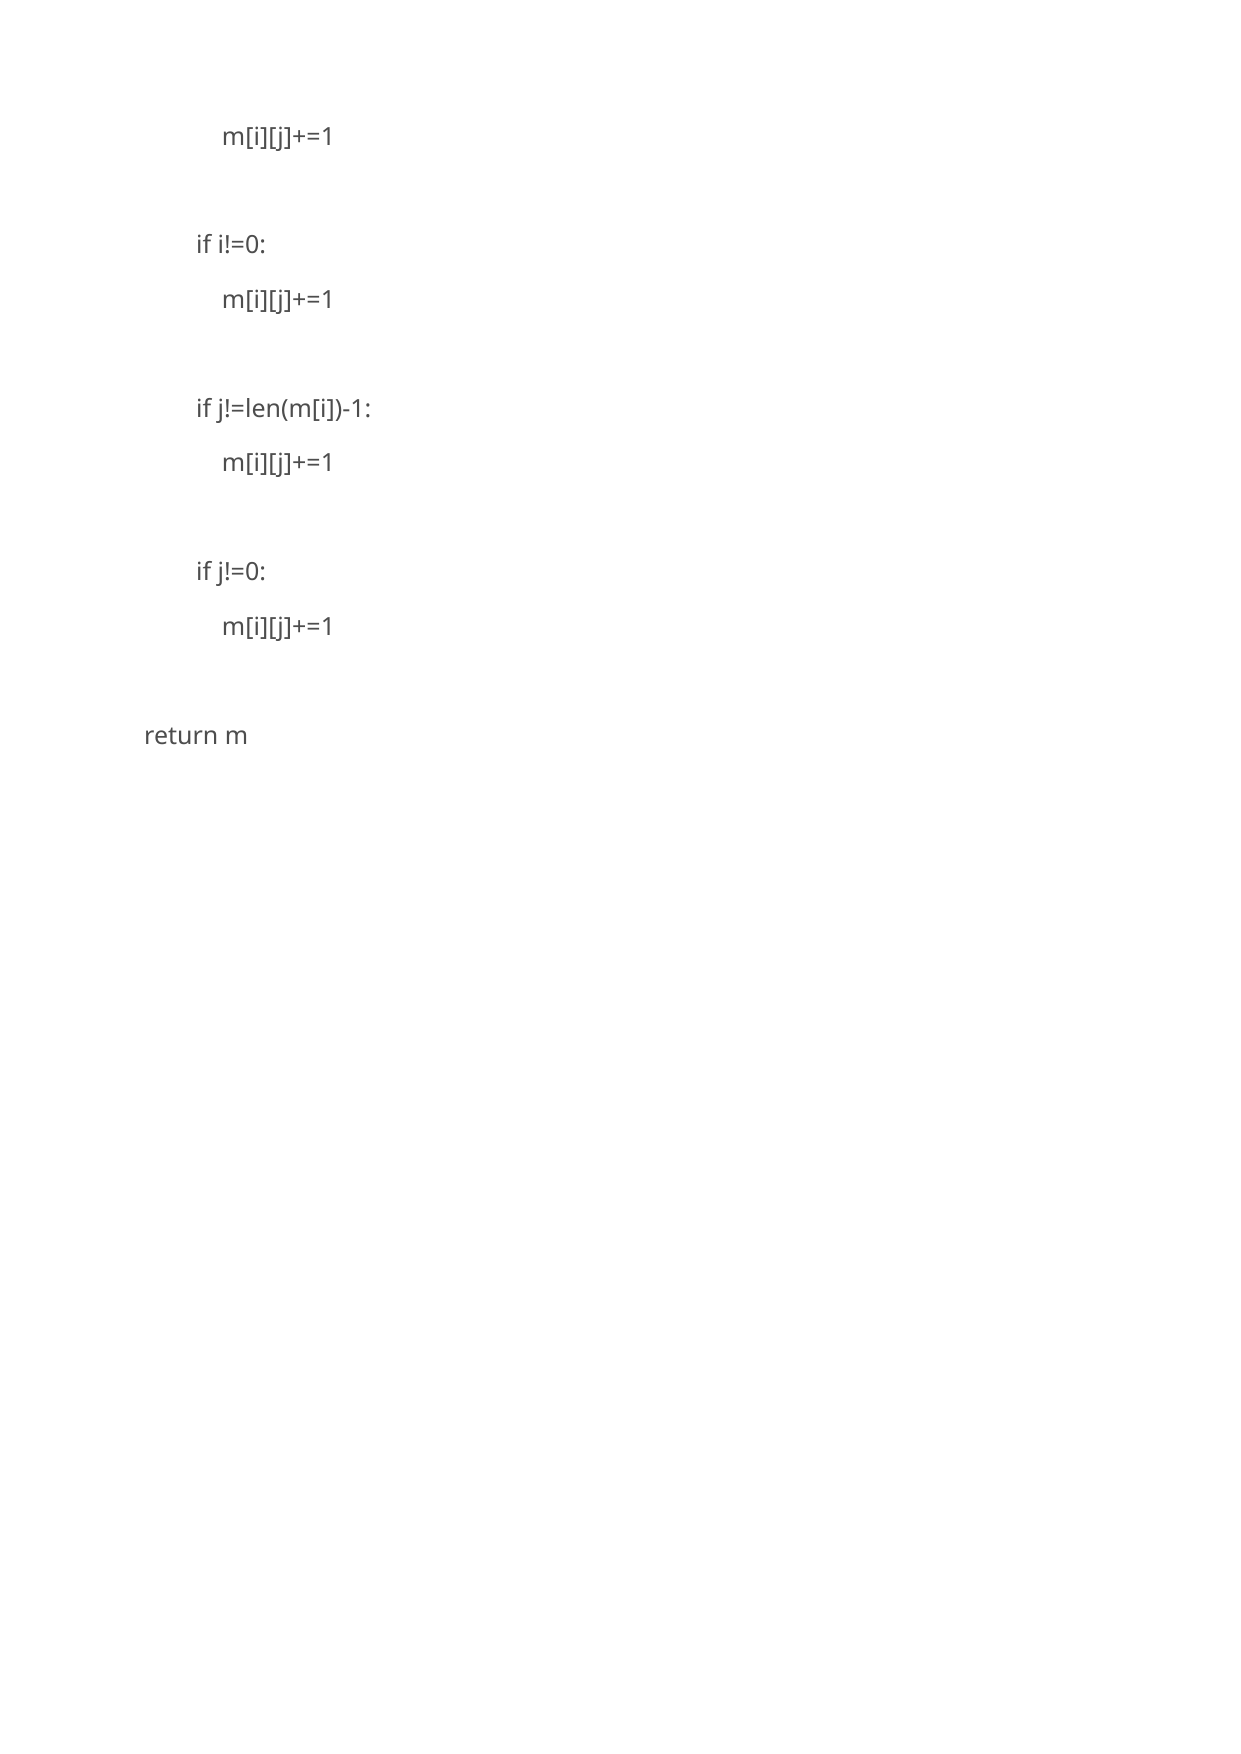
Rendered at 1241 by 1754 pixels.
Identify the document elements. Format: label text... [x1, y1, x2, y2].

text return m [118, 717, 1122, 751]
text m[i][j]+=1 [118, 445, 1122, 479]
text if i!=0: [118, 227, 1122, 261]
text m[i][j]+=1 [118, 608, 1122, 642]
text if j!=len(m[i])-1: [118, 391, 1122, 424]
text if j!=0: [118, 554, 1122, 588]
text m[i][j]+=1 [118, 118, 1122, 152]
text m[i][j]+=1 [118, 282, 1122, 316]
